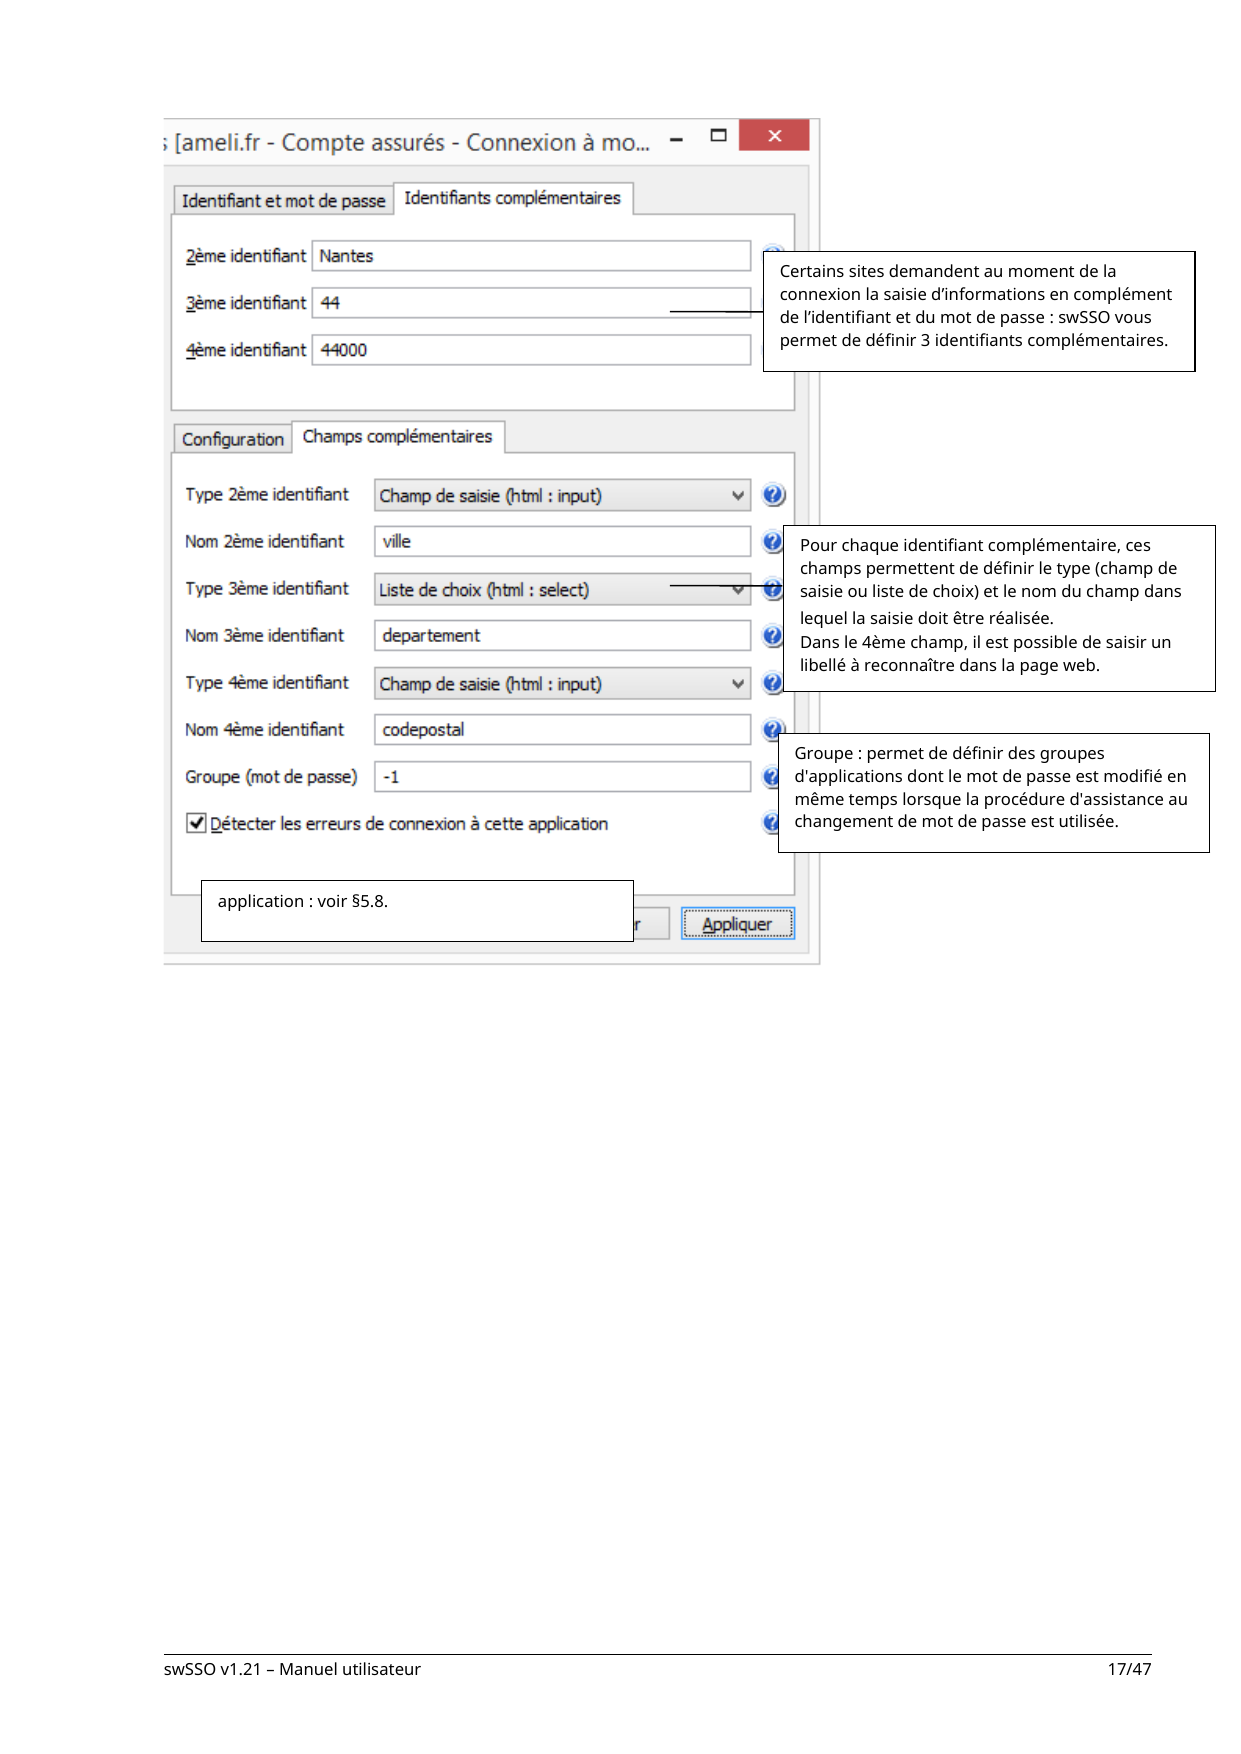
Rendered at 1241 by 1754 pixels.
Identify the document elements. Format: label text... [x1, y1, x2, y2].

text Dans le 4ème champ, il est possible de saisir un libellé à reconnaître dans la page web. [800, 631, 1199, 676]
text Certains sites demandent au moment de la connexion la saisie d’informations en complément de l’identifiant et du mot de passe : swSSO vous permet de définir 3 identifiants complémentaires. [779, 260, 1179, 351]
text Pour chaque identifiant complémentaire, ces champs permettent de définir le type (champ de saisie ou liste de choix) et le nom du champ dans lequel la saisie doit être réalisée. [800, 534, 1199, 631]
text Groupe : permet de définir des groupes d'applications dont le mot de passe est modifié en même temps lorsque la procédure d'assistance au changement de mot de passe est utilisée. [794, 742, 1194, 832]
text Détecter les erreurs de connexion à cette application : voir §5.8. [218, 889, 617, 933]
